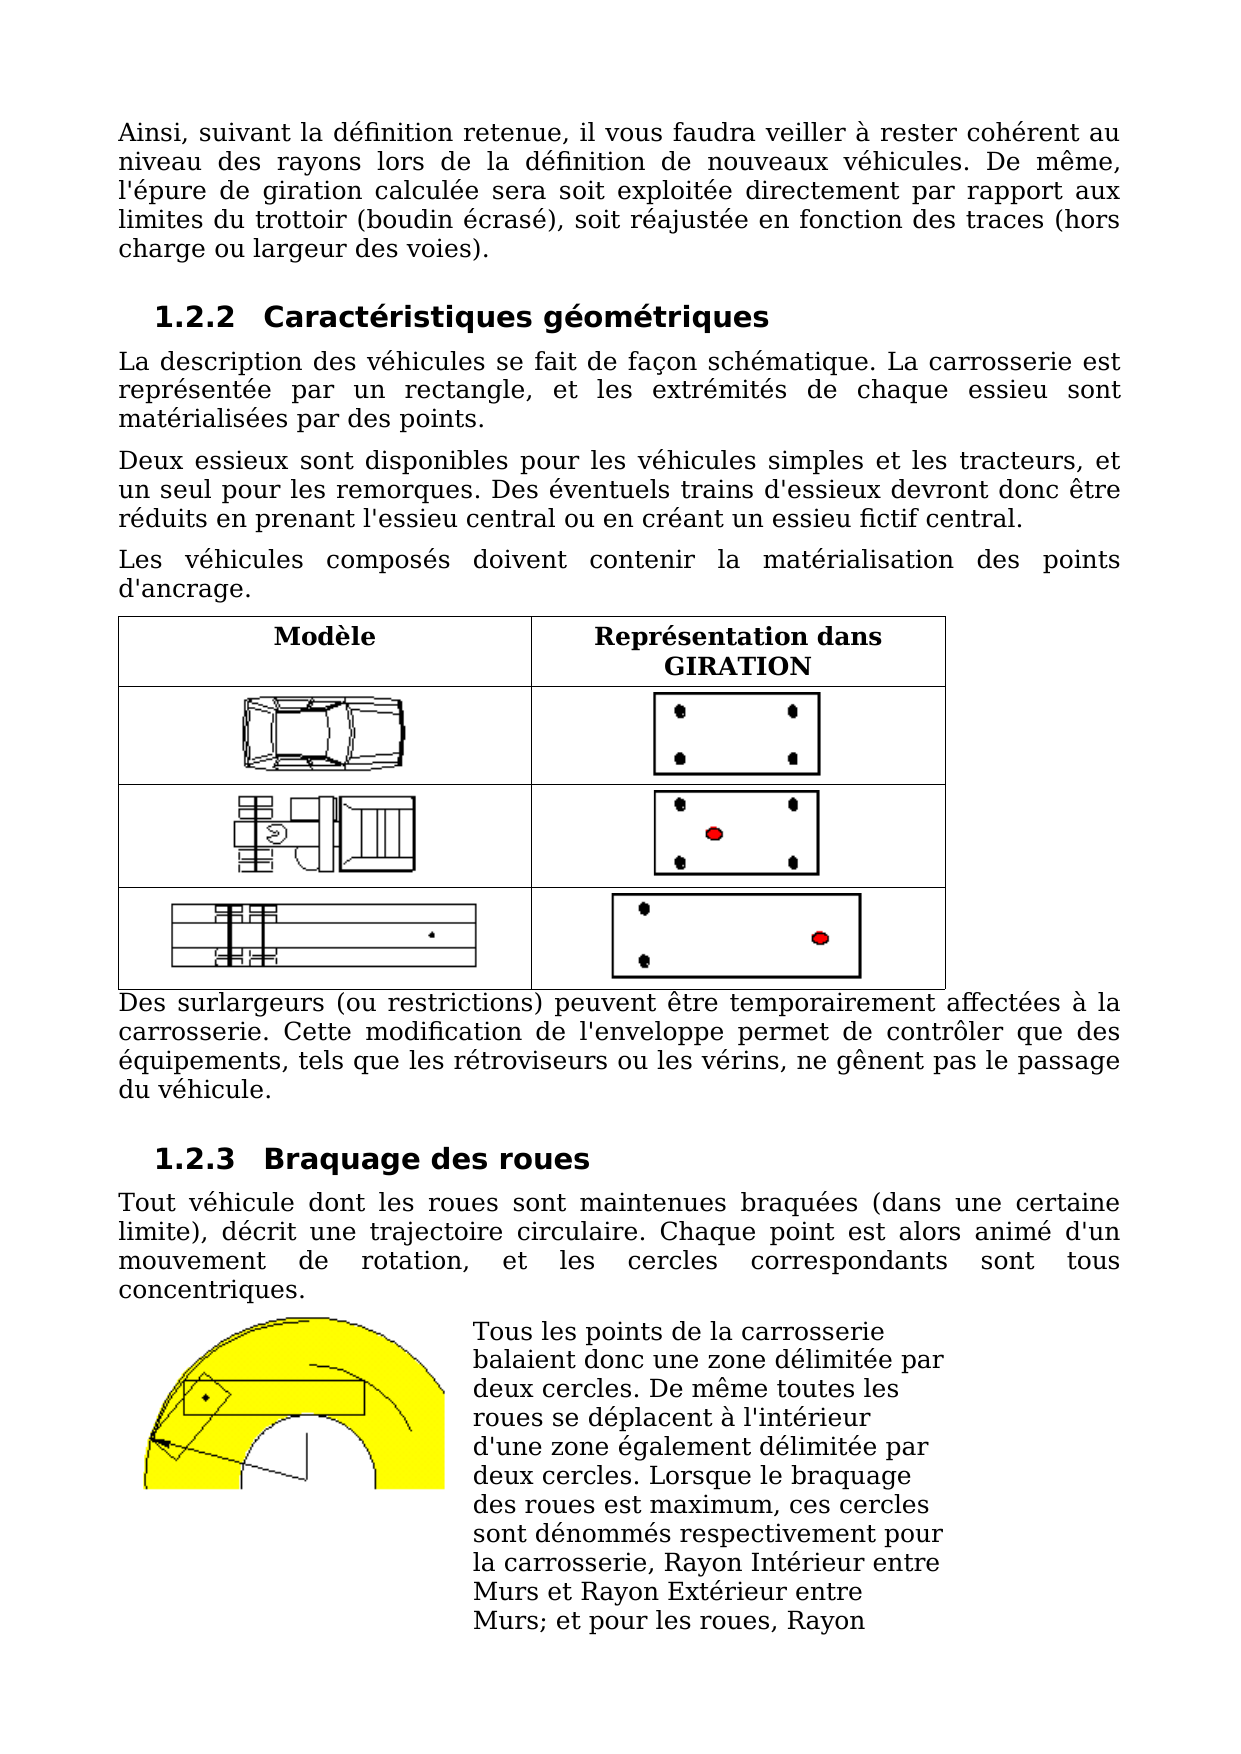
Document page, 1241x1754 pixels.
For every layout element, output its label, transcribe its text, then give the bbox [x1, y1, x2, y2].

picture [143, 1316, 448, 1491]
table_header Modèle [119, 617, 531, 686]
table_header [118, 1317, 473, 1635]
table_header Tous les points de la carrosserie balaient donc une zone délimitée par deux cercles. De même toutes les roues se déplacent à l'intérieur d'une zone également délimitée par deux cercles. Lorsque le braquage des roues est maximum, ces cercles sont dénommés respectivement pour la carrosserie, Rayon Intérieur entre Murs et Rayon Extérieur entre Murs; et pour les roues, Rayon [473, 1317, 945, 1635]
table_cell [532, 888, 945, 989]
picture [156, 893, 494, 983]
picture [653, 790, 823, 879]
text Tout véhicule dont les roues sont maintenues braquées (dans une certaine limite), décrit une trajectoire circulaire. Chaque point est alors animé d'un mouvement de rotation, et les cercles correspondants sont tous concentriques. [118, 1188, 1122, 1304]
table_cell [119, 785, 531, 887]
picture [611, 893, 865, 982]
text Ainsi, suivant la définition retenue, il vous faudra veiller à rester cohérent au niveau des rayons lors de la définition de nouveaux véhicules. De même, l'épure de giration calculée sera soit exploitée directement par rapport aux limites du trottoir (boudin écrasé), soit réajustée en fonction des traces (hors charge ou largeur des voies). [118, 118, 1122, 263]
subtitle Braquage des roues [153, 1142, 1122, 1176]
text Les véhicules composés doivent contenir la matérialisation des points d'ancrage. [118, 546, 1122, 603]
subtitle Caractéristiques géométriques [153, 300, 1122, 334]
table_cell [532, 687, 945, 784]
text La description des véhicules se fait de façon schématique. La carrosserie est représentée par un rectangle, et les extrémités de chaque essieu sont matérialisées par des points. [118, 347, 1122, 434]
table_cell [119, 687, 531, 784]
picture [235, 692, 414, 779]
picture [223, 790, 427, 882]
text Deux essieux sont disponibles pour les véhicules simples et les tracteurs, et un seul pour les remorques. Des éventuels trains d'essieux devront donc être réduits en prenant l'essieu central ou en créant un essieu fictif central. [118, 446, 1122, 533]
picture [653, 692, 824, 779]
table_cell [119, 888, 531, 989]
text Des surlargeurs (ou restrictions) peuvent être temporairement affectées à la carrosserie. Cette modification de l'enveloppe permet de contrôler que des équipements, tels que les rétroviseurs ou les vérins, ne gênent pas le passage du véhicule. [118, 989, 1122, 1104]
table_header Représentation dans GIRATION [532, 617, 945, 686]
table_cell [532, 785, 945, 887]
